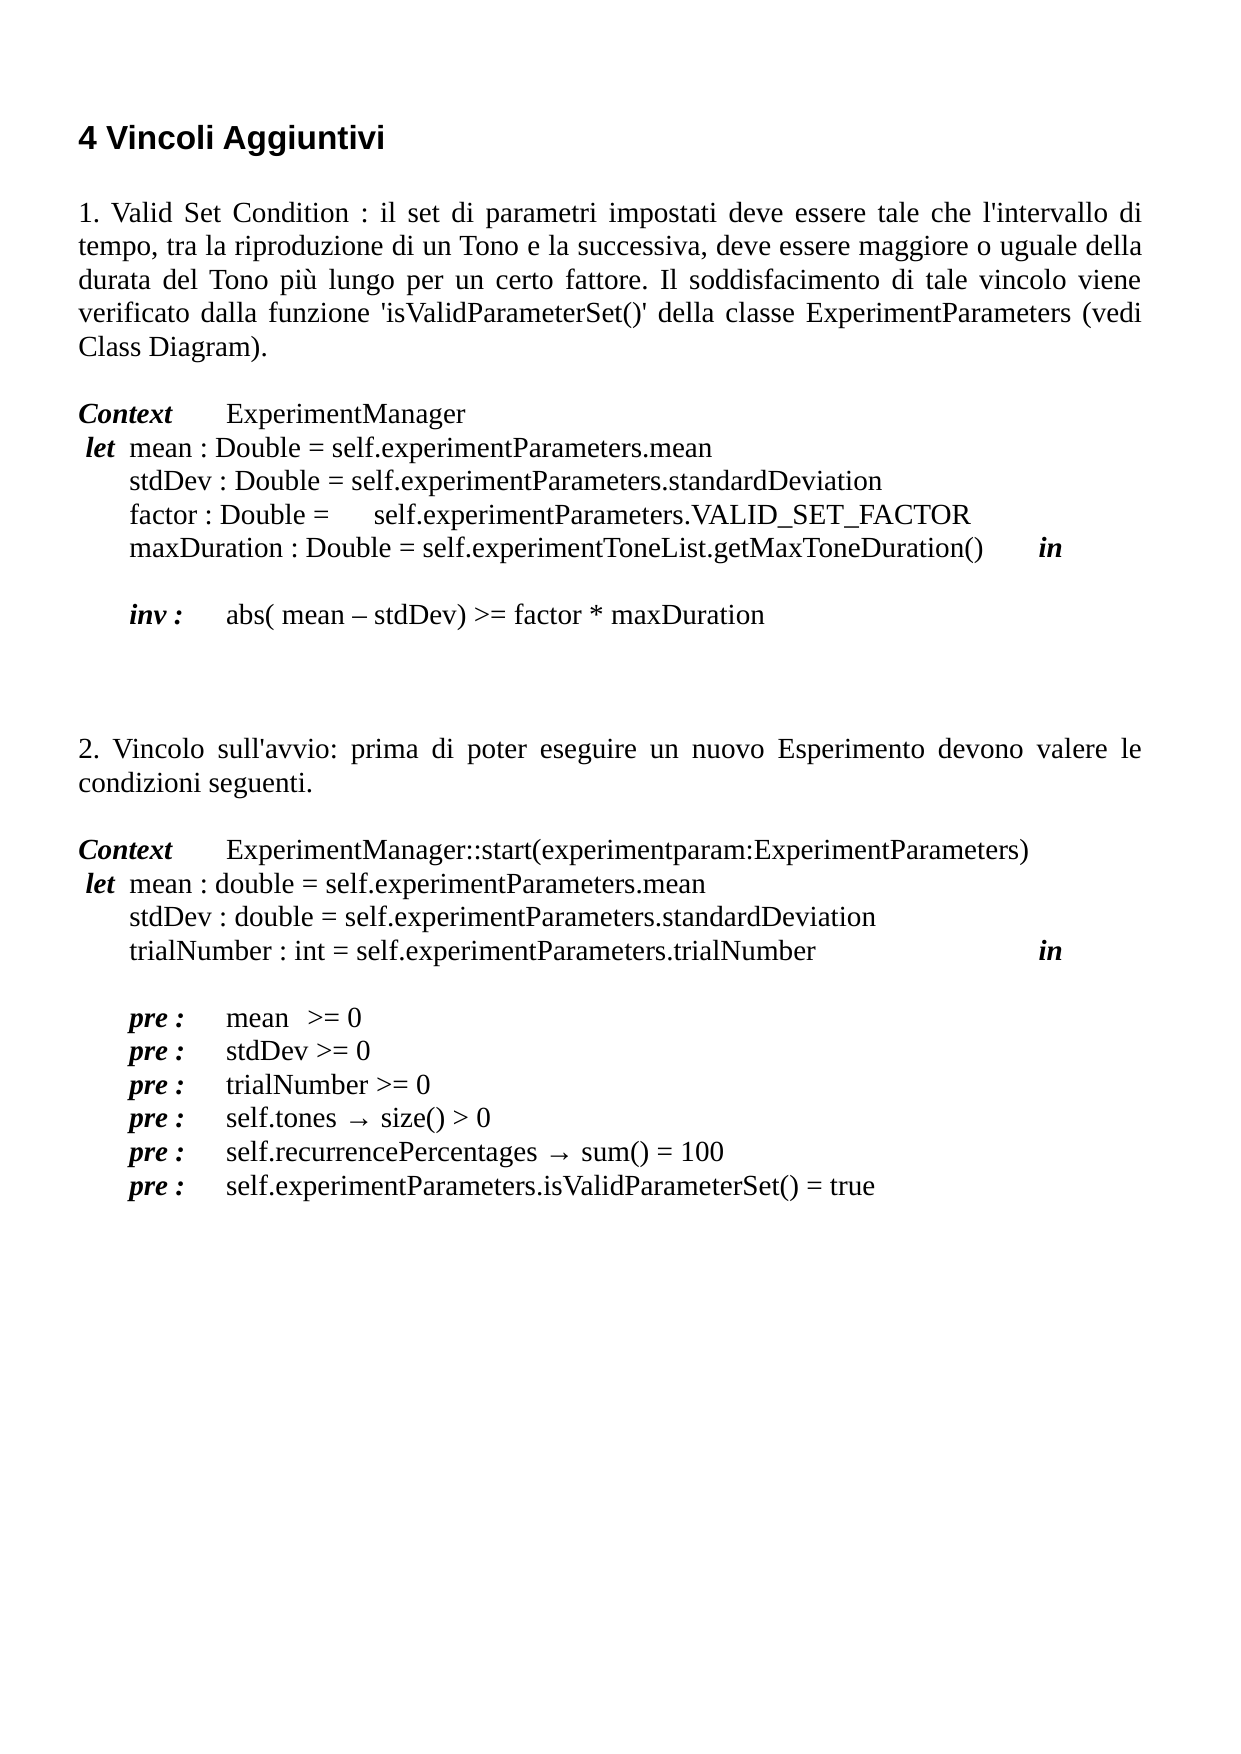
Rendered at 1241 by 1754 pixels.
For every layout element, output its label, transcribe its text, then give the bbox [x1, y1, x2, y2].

text factor : Double = self.experimentParameters.VALID_SET_FACTOR [78, 497, 1143, 530]
text pre : stdDev >= 0 [78, 1033, 1143, 1067]
text pre : self.recurrencePercentages → sum() = 100 [78, 1134, 1143, 1168]
text trialNumber : int = self.experimentParameters.trialNumber in [78, 933, 1143, 966]
text pre : self.tones → size() > 0 [78, 1101, 1143, 1134]
text Context ExperimentManager [78, 396, 1143, 430]
subtitle 4 Vincoli Aggiuntivi [78, 118, 1143, 157]
text let mean : Double = self.experimentParameters.mean [78, 430, 1143, 463]
text let mean : double = self.experimentParameters.mean [78, 866, 1143, 899]
text pre : self.experimentParameters.isValidParameterSet() = true [78, 1168, 1143, 1201]
text pre : mean >= 0 [78, 1000, 1143, 1033]
text pre : trialNumber >= 0 [78, 1067, 1143, 1101]
text stdDev : double = self.experimentParameters.standardDeviation [78, 899, 1143, 933]
list 2. Vincolo sull'avvio: prima di poter eseguire un nuovo Esperimento devono valere le condizioni seguenti. [78, 732, 1143, 799]
list 1. Valid Set Condition : il set di parametri impostati deve essere tale che l'intervallo di tempo, tra la riproduzione di un Tono e la successiva, deve essere maggiore o uguale della durata del Tono più lungo per un certo fattore. Il soddisfacimento di tale vincolo viene verificato dalla funzione 'isValidParameterSet()' della classe ExperimentParameters (vedi Class Diagram). [78, 195, 1143, 363]
text Context ExperimentManager::start(experimentparam:ExperimentParameters) [78, 832, 1143, 866]
text stdDev : Double = self.experimentParameters.standardDeviation [78, 463, 1143, 497]
text inv : abs( mean – stdDev) >= factor * maxDuration [78, 597, 1143, 631]
text maxDuration : Double = self.experimentToneList.getMaxToneDuration() in [78, 530, 1143, 564]
